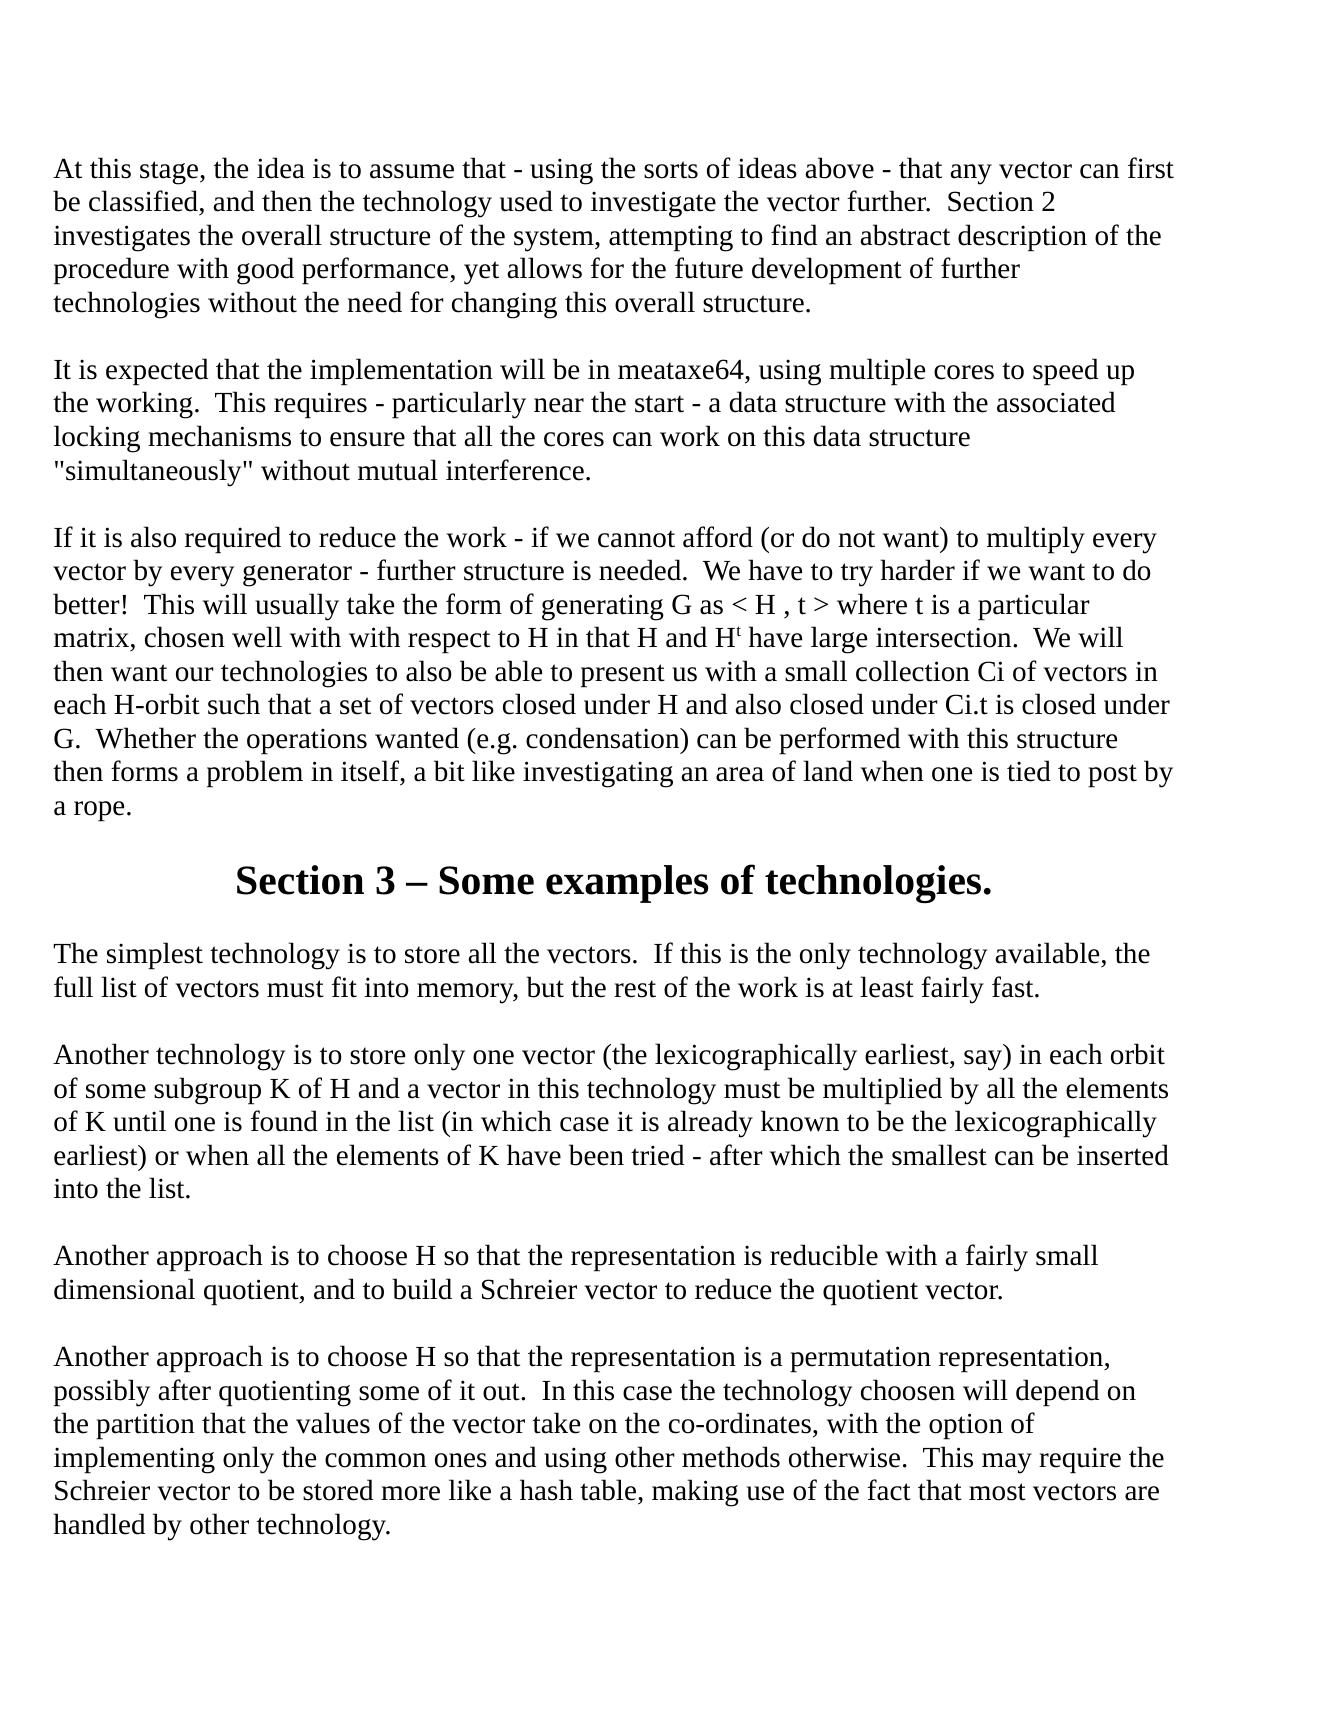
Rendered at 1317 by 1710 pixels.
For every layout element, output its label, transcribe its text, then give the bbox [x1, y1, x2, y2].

text Section 3 – Some examples of technologies. [53, 855, 1174, 903]
text Another approach is to choose H so that the representation is reducible with a fairly small dimensional quotient, and to build a Schreier vector to reduce the quotient vector. [53, 1238, 1174, 1306]
text At this stage, the idea is to assume that - using the sorts of ideas above - that any vector can first be classified, and then the technology used to investigate the vector further. Section 2 investigates the overall structure of the system, attempting to find an abstract description of the procedure with good performance, yet allows for the future development of further technologies without the need for changing this overall structure. [53, 151, 1174, 318]
text The simplest technology is to store all the vectors. If this is the only technology available, the full list of vectors must fit into memory, but the rest of the work is at least fairly fast. [53, 937, 1174, 1004]
text If it is also required to reduce the work - if we cannot afford (or do not want) to multiply every vector by every generator - further structure is needed. We have to try harder if we want to do better! This will usually take the form of generating G as < H , t > where t is a particular matrix, chosen well with with respect to H in that H and Ht have large intersection. We will then want our technologies to also be able to present us with a small collection Ci of vectors in each H-orbit such that a set of vectors closed under H and also closed under Ci.t is closed under G. Whether the operations wanted (e.g. condensation) can be performed with this structure then forms a problem in itself, a bit like investigating an area of land when one is tied to post by a rope. [53, 520, 1174, 822]
text It is expected that the implementation will be in meataxe64, using multiple cores to speed up the working. This requires - particularly near the start - a data structure with the associated locking mechanisms to ensure that all the cores can work on this data structure "simultaneously" without mutual interference. [53, 352, 1174, 486]
text Another approach is to choose H so that the representation is a permutation representation, possibly after quotienting some of it out. In this case the technology choosen will depend on the partition that the values of the vector take on the co-ordinates, with the option of implementing only the common ones and using other methods otherwise. This may require the Schreier vector to be stored more like a hash table, making use of the fact that most vectors are handled by other technology. [53, 1339, 1174, 1540]
text Another technology is to store only one vector (the lexicographically earliest, say) in each orbit of some subgroup K of H and a vector in this technology must be multiplied by all the elements of K until one is found in the list (in which case it is already known to be the lexicographically earliest) or when all the elements of K have been tried - after which the smallest can be inserted into the list. [53, 1037, 1174, 1205]
